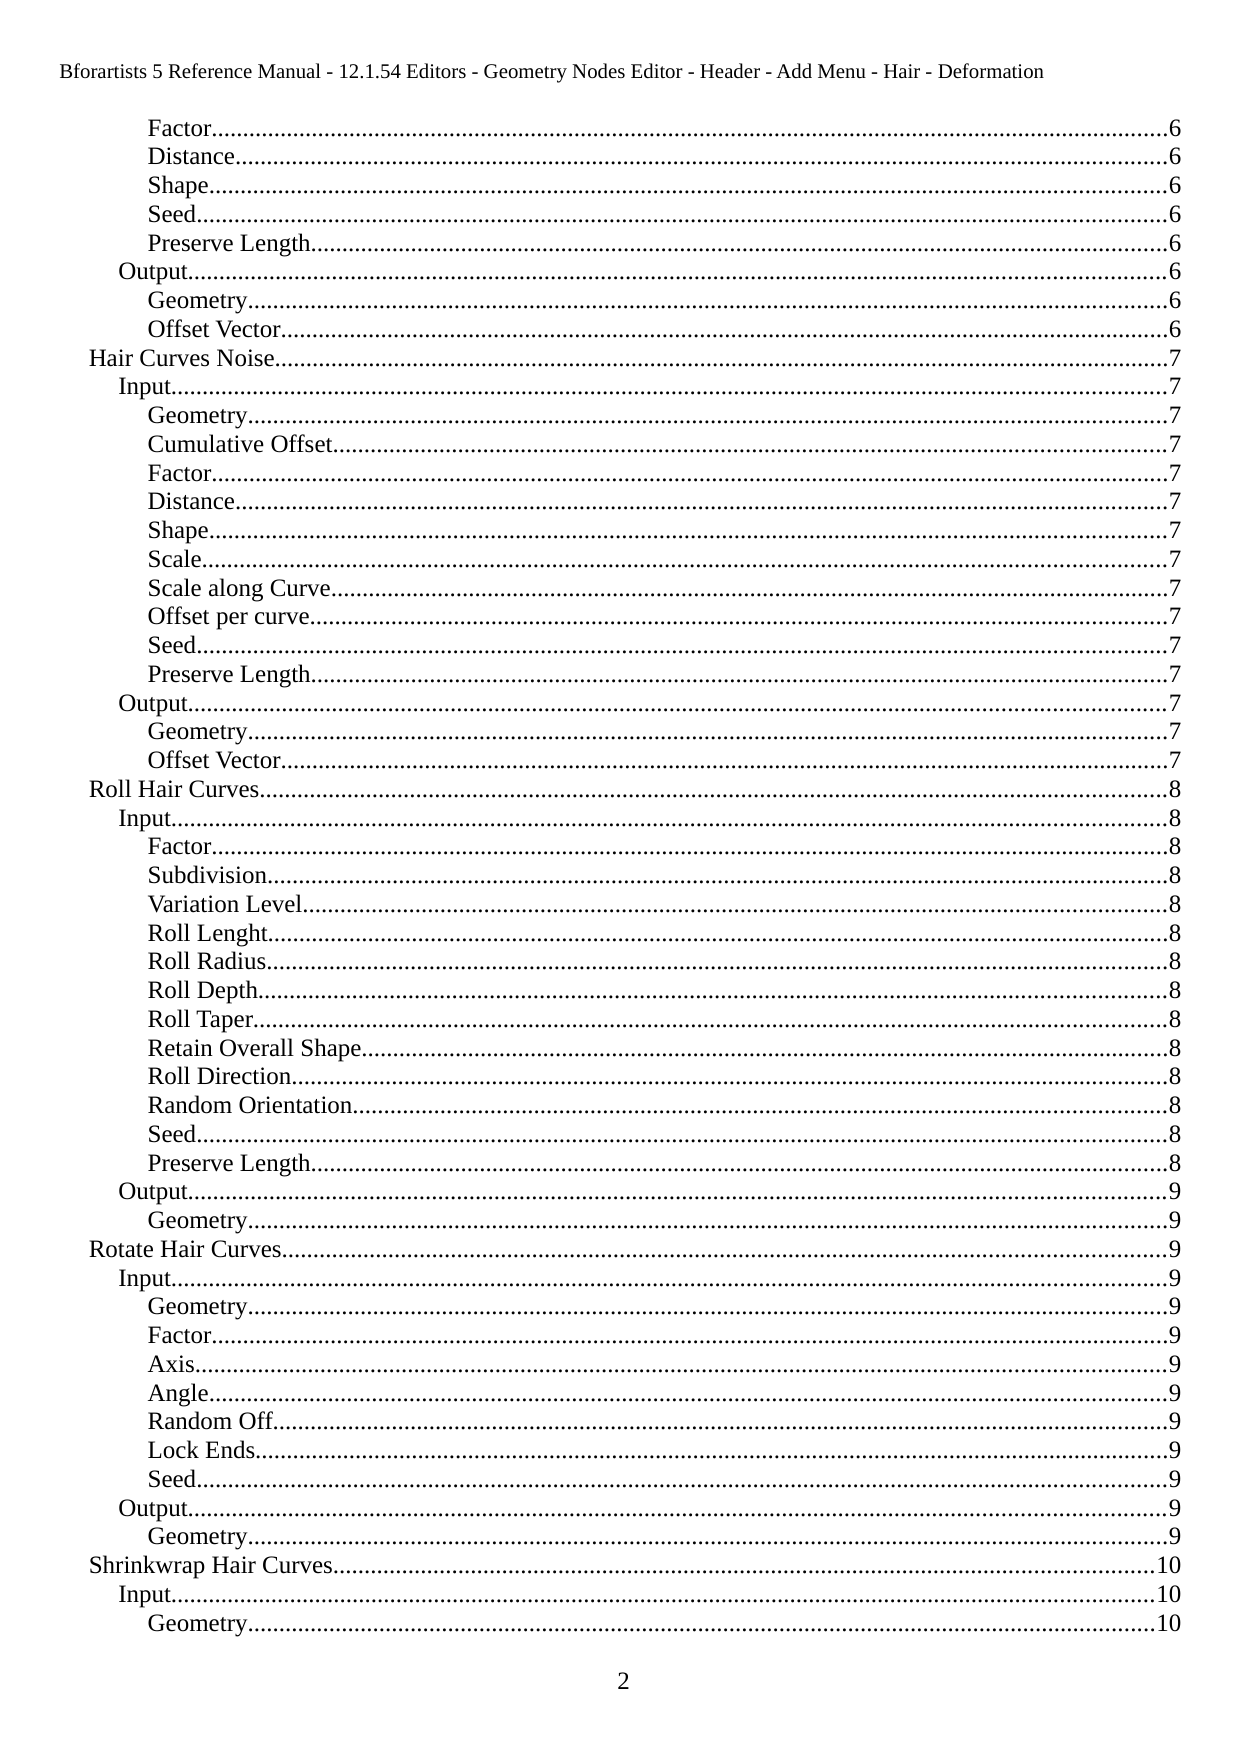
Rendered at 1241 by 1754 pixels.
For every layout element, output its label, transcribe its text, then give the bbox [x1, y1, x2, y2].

text Variation Level 8 [147, 889, 1181, 918]
text Output 7 [118, 688, 1181, 716]
text Geometry 9 [147, 1205, 1181, 1234]
text Random Orientation 8 [147, 1090, 1181, 1119]
text Factor 7 [147, 458, 1181, 486]
text Output 6 [118, 256, 1181, 285]
text Angle 9 [147, 1378, 1181, 1406]
text Geometry 9 [147, 1291, 1181, 1320]
text Shape 6 [147, 170, 1181, 199]
text Geometry 7 [147, 400, 1181, 429]
text Factor 6 [147, 113, 1181, 141]
text Lock Ends 9 [147, 1435, 1181, 1464]
text Geometry 7 [147, 716, 1181, 745]
text Output 9 [118, 1493, 1181, 1521]
text Seed 6 [147, 199, 1181, 228]
text Geometry 6 [147, 285, 1181, 314]
text Preserve Length 7 [147, 659, 1181, 688]
text Roll Radius 8 [147, 946, 1181, 975]
text Hair Curves Noise 7 [88, 343, 1181, 371]
text Shrinkwrap Hair Curves 10 [88, 1550, 1181, 1579]
text Preserve Length 6 [147, 228, 1181, 256]
text Geometry 10 [147, 1608, 1181, 1636]
text Seed 7 [147, 630, 1181, 659]
text Scale 7 [147, 544, 1181, 573]
text Offset Vector 6 [147, 314, 1181, 343]
text Roll Lenght 8 [147, 918, 1181, 946]
text Factor 9 [147, 1320, 1181, 1349]
text Input 10 [118, 1579, 1181, 1608]
text Preserve Length 8 [147, 1148, 1181, 1176]
text Input 9 [118, 1263, 1181, 1291]
text Factor 8 [147, 831, 1181, 860]
text Rotate Hair Curves 9 [88, 1234, 1181, 1263]
text Distance 6 [147, 141, 1181, 170]
text Roll Hair Curves 8 [88, 774, 1181, 803]
text Output 9 [118, 1176, 1181, 1205]
text Axis 9 [147, 1349, 1181, 1378]
text Shape 7 [147, 515, 1181, 544]
text Random Off 9 [147, 1406, 1181, 1435]
text Roll Depth 8 [147, 975, 1181, 1004]
text Offset per curve 7 [147, 601, 1181, 630]
text Distance 7 [147, 486, 1181, 515]
text Retain Overall Shape 8 [147, 1033, 1181, 1061]
text Input 7 [118, 371, 1181, 400]
text Roll Taper 8 [147, 1004, 1181, 1033]
text Scale along Curve 7 [147, 573, 1181, 601]
text Geometry 9 [147, 1521, 1181, 1550]
text Subdivision 8 [147, 860, 1181, 889]
text Cumulative Offset 7 [147, 429, 1181, 458]
text Offset Vector 7 [147, 745, 1181, 774]
text Seed 9 [147, 1464, 1181, 1493]
text Seed 8 [147, 1119, 1181, 1148]
text Roll Direction 8 [147, 1061, 1181, 1090]
text Input 8 [118, 803, 1181, 831]
